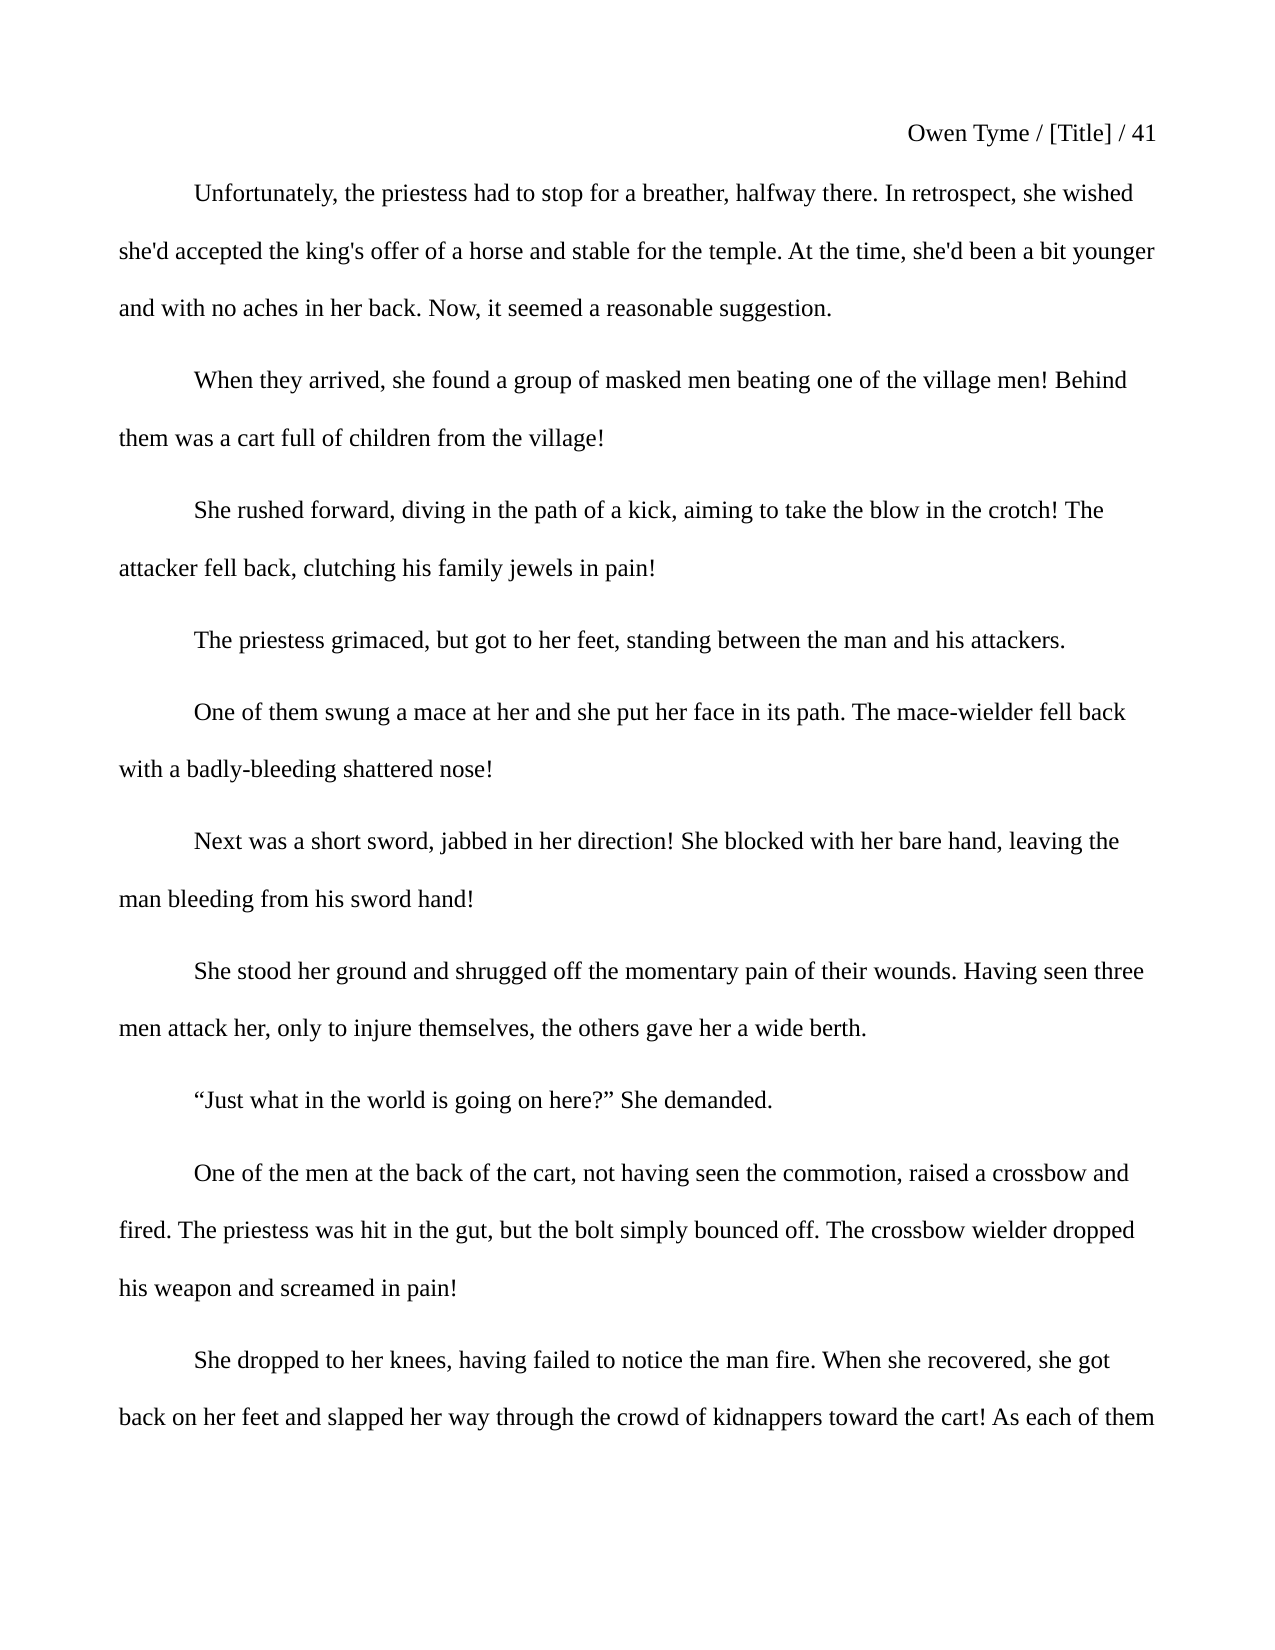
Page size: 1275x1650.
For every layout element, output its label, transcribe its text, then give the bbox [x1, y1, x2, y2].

text One of the men at the back of the cart, not having seen the commotion, raised a crossbow and fired. The priestess was hit in the gut, but the bolt simply bounced off. The crossbow wielder dropped his weapon and screamed in pain! [118, 1158, 1156, 1301]
text One of them swung a mace at her and she put her face in its path. The mace-wielder fell back with a badly-bleeding shattered nose! [118, 697, 1156, 783]
text The priestess grimaced, but got to her feet, standing between the man and his attackers. [118, 625, 1156, 653]
text “Just what in the world is going on here?” She demanded. [118, 1086, 1156, 1114]
text When they arrived, she found a group of masked men beating one of the village men! Behind them was a cart full of children from the village! [118, 366, 1156, 452]
text Unfortunately, the priestess had to stop for a breather, halfway there. In retrospect, she wished she'd accepted the king's offer of a horse and stable for the temple. At the time, she'd been a bit younger and with no aches in her back. Now, it seemed a reasonable suggestion. [118, 178, 1156, 322]
text She rushed forward, diving in the path of a kick, aiming to take the blow in the crotch! The attacker fell back, clutching his family jewels in pain! [118, 495, 1156, 581]
text She stood her ground and shrugged off the momentary pain of their wounds. Having seen three men attack her, only to injure themselves, the others gave her a wide berth. [118, 956, 1156, 1042]
text Next was a short sword, jabbed in her direction! She blocked with her bare hand, leaving the man bleeding from his sword hand! [118, 826, 1156, 913]
text She dropped to her knees, having failed to notice the man fire. When she recovered, she got back on her feet and slapped her way through the crowd of kidnappers toward the cart! As each of them [118, 1345, 1156, 1431]
